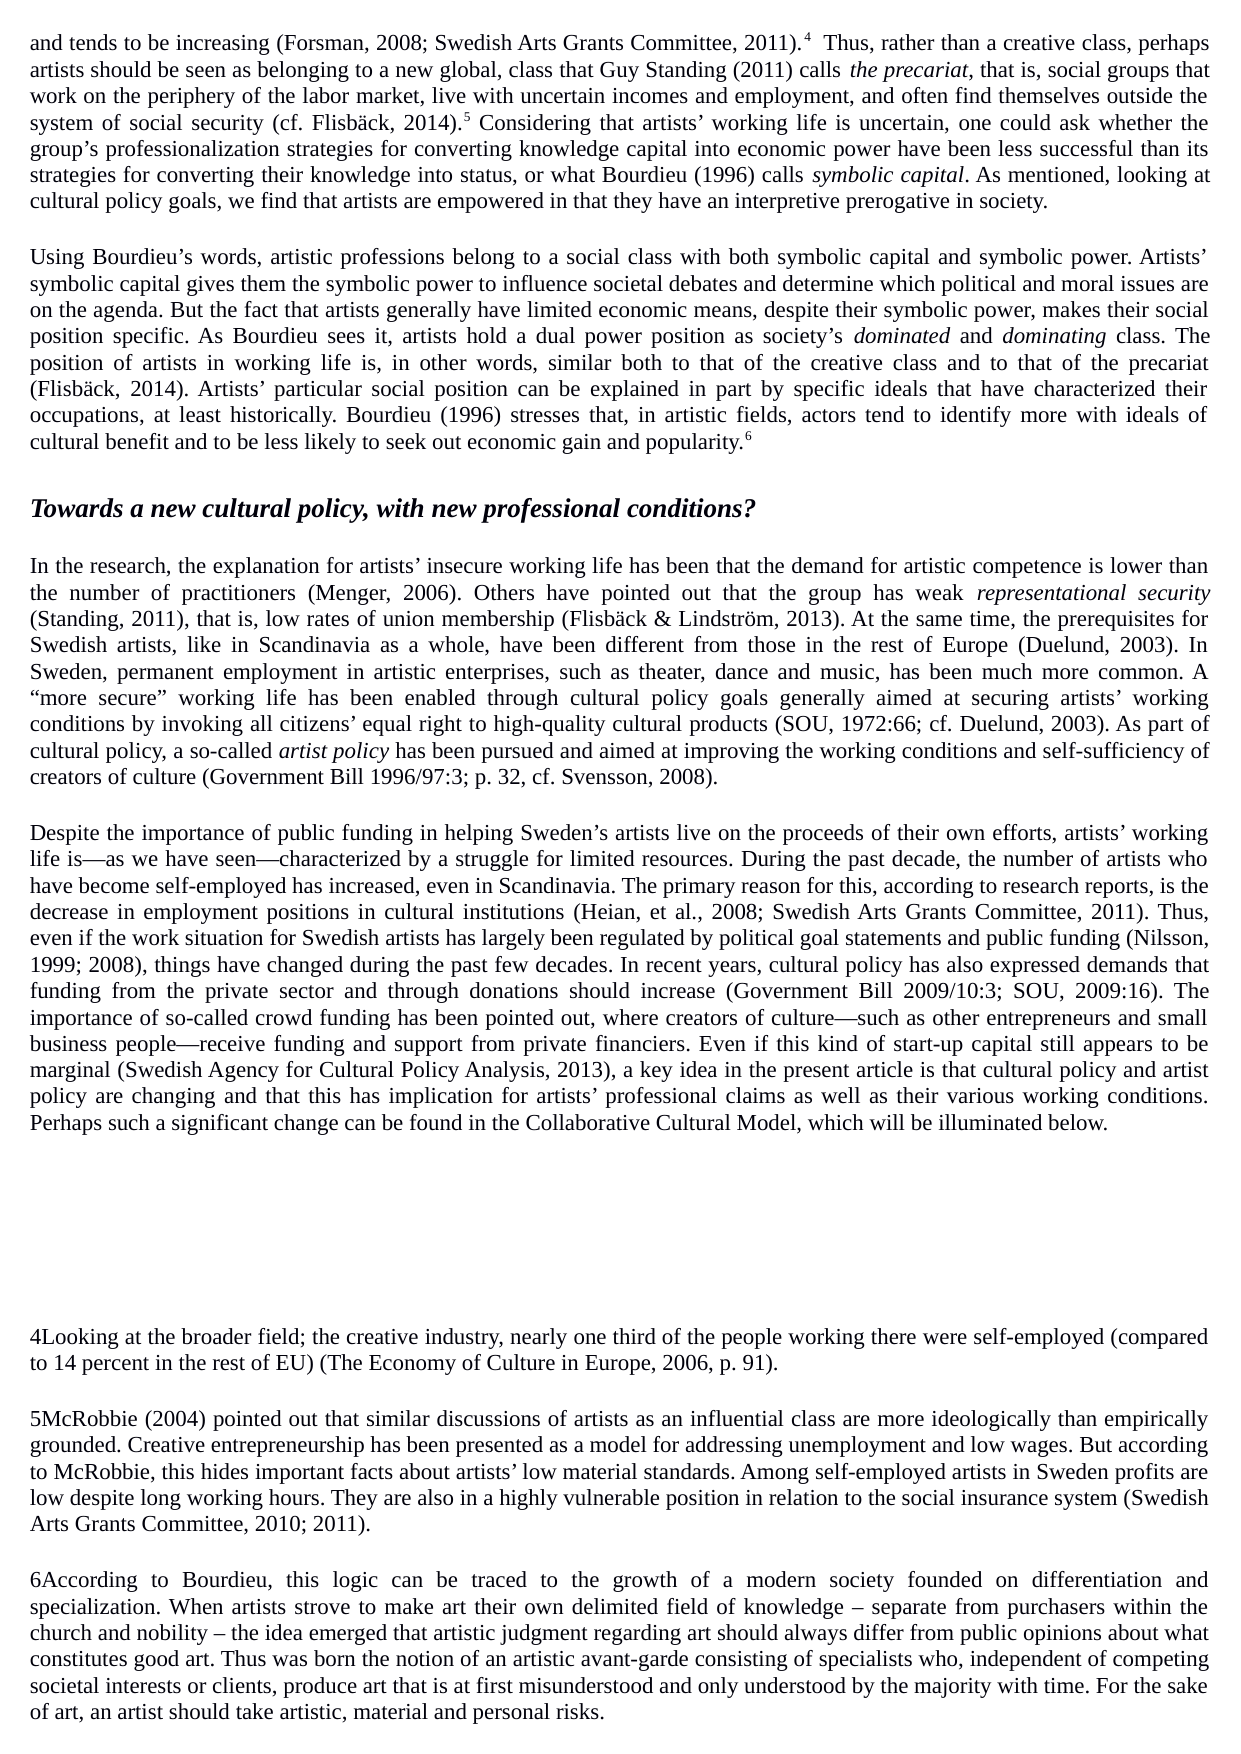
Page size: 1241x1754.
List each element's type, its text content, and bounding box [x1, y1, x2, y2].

text According to Bourdieu, this logic can be traced to the growth of a modern society founded on differentiation and specialization. When artists strove to make art their own delimited field of knowledge – separate from purchasers within the church and nobility – the idea emerged that artistic judgment regarding art should always differ from public opinions about what constitutes good art. Thus was born the notion of an artistic avant-garde consisting of specialists who, independent of competing societal interests or clients, produce art that is at first misunderstood and only understood by the majority with time. For the sake of art, an artist should take artistic, material and personal risks. [29, 1566, 1211, 1724]
text Using Bourdieu’s words, artistic professions belong to a social class with both symbolic capital and symbolic power. Artists’ symbolic capital gives them the symbolic power to influence societal debates and determine which political and moral issues are on the agenda. But the fact that artists generally have limited economic means, despite their symbolic power, makes their social position specific. As Bourdieu sees it, artists hold a dual power position as society’s dominated and dominating class. The position of artists in working life is, in other words, similar both to that of the creative class and to that of the precariat (Flisbäck, 2014). Artists’ particular social position can be explained in part by specific ideals that have characterized their occupations, at least historically. Bourdieu (1996) stresses that, in artistic fields, actors tend to identify more with ideals of cultural benefit and to be less likely to seek out economic gain and popularity. [29, 243, 1211, 454]
text In the research, the explanation for artists’ insecure working life has been that the demand for artistic competence is lower than the number of practitioners (Menger, 2006). Others have pointed out that the group has weak representational security (Standing, 2011), that is, low rates of union membership (Flisbäck & Lindström, 2013). At the same time, the prerequisites for Swedish artists, like in Scandinavia as a whole, have been different from those in the rest of Europe (Duelund, 2003). In Sweden, permanent employment in artistic enterprises, such as theater, dance and music, has been much more common. A “more secure” working life has been enabled through cultural policy goals generally aimed at securing artists’ working conditions by invoking all citizens’ equal right to high-quality cultural products (SOU, 1972:66; cf. Duelund, 2003). As part of cultural policy, a so-called artist policy has been pursued and aimed at improving the working conditions and self-sufficiency of creators of culture (Government Bill 1996/97:3; p. 32, cf. Svensson, 2008). [29, 552, 1211, 789]
subtitle Towards a new cultural policy, with new professional conditions? [29, 492, 1211, 523]
text and tends to be increasing (Forsman, 2008; Swedish Arts Grants Committee, 2011). Thus, rather than a creative class, perhaps artists should be seen as belonging to a new global, class that Guy Standing (2011) calls the precariat, that is, social groups that work on the periphery of the labor market, live with uncertain incomes and employment, and often find themselves outside the system of social security (cf. Flisbäck, 2014). Considering that artists’ working life is uncertain, one could ask whether the group’s professionalization strategies for converting knowledge capital into economic power have been less successful than its strategies for converting their knowledge into status, or what Bourdieu (1996) calls symbolic capital. As mentioned, looking at cultural policy goals, we find that artists are empowered in that they have an interpretive prerogative in society. [29, 29, 1211, 214]
text Despite the importance of public funding in helping Sweden’s artists live on the proceeds of their own efforts, artists’ working life is—as we have seen—characterized by a struggle for limited resources. During the past decade, the number of artists who have become self-employed has increased, even in Scandinavia. The primary reason for this, according to research reports, is the decrease in employment positions in cultural institutions (Heian, et al., 2008; Swedish Arts Grants Committee, 2011). Thus, even if the work situation for Swedish artists has largely been regulated by political goal statements and public funding (Nilsson, 1999; 2008), things have changed during the past few decades. In recent years, cultural policy has also expressed demands that funding from the private sector and through donations should increase (Government Bill 2009/10:3; SOU, 2009:16). The importance of so-called crowd funding has been pointed out, where creators of culture—such as other entrepreneurs and small business people—receive funding and support from private financiers. Even if this kind of start-up capital still appears to be marginal (Swedish Agency for Cultural Policy Analysis, 2013), a key idea in the present article is that cultural policy and artist policy are changing and that this has implication for artists’ professional claims as well as their various working conditions. Perhaps such a significant change can be found in the Collaborative Cultural Model, which will be illuminated below. [29, 819, 1211, 1135]
text Looking at the broader field; the creative industry, nearly one third of the people working there were self-employed (compared to 14 percent in the rest of EU) (The Economy of Culture in Europe, 2006, p. 91). [29, 1323, 1211, 1376]
text McRobbie (2004) pointed out that similar discussions of artists as an influential class are more ideologically than empirically grounded. Creative entrepreneurship has been presented as a model for addressing unemployment and low wages. But according to McRobbie, this hides important facts about artists’ low material standards. Among self-employed artists in Sweden profits are low despite long working hours. They are also in a highly vulnerable position in relation to the social insurance system (Swedish Arts Grants Committee, 2010; 2011). [29, 1405, 1211, 1537]
